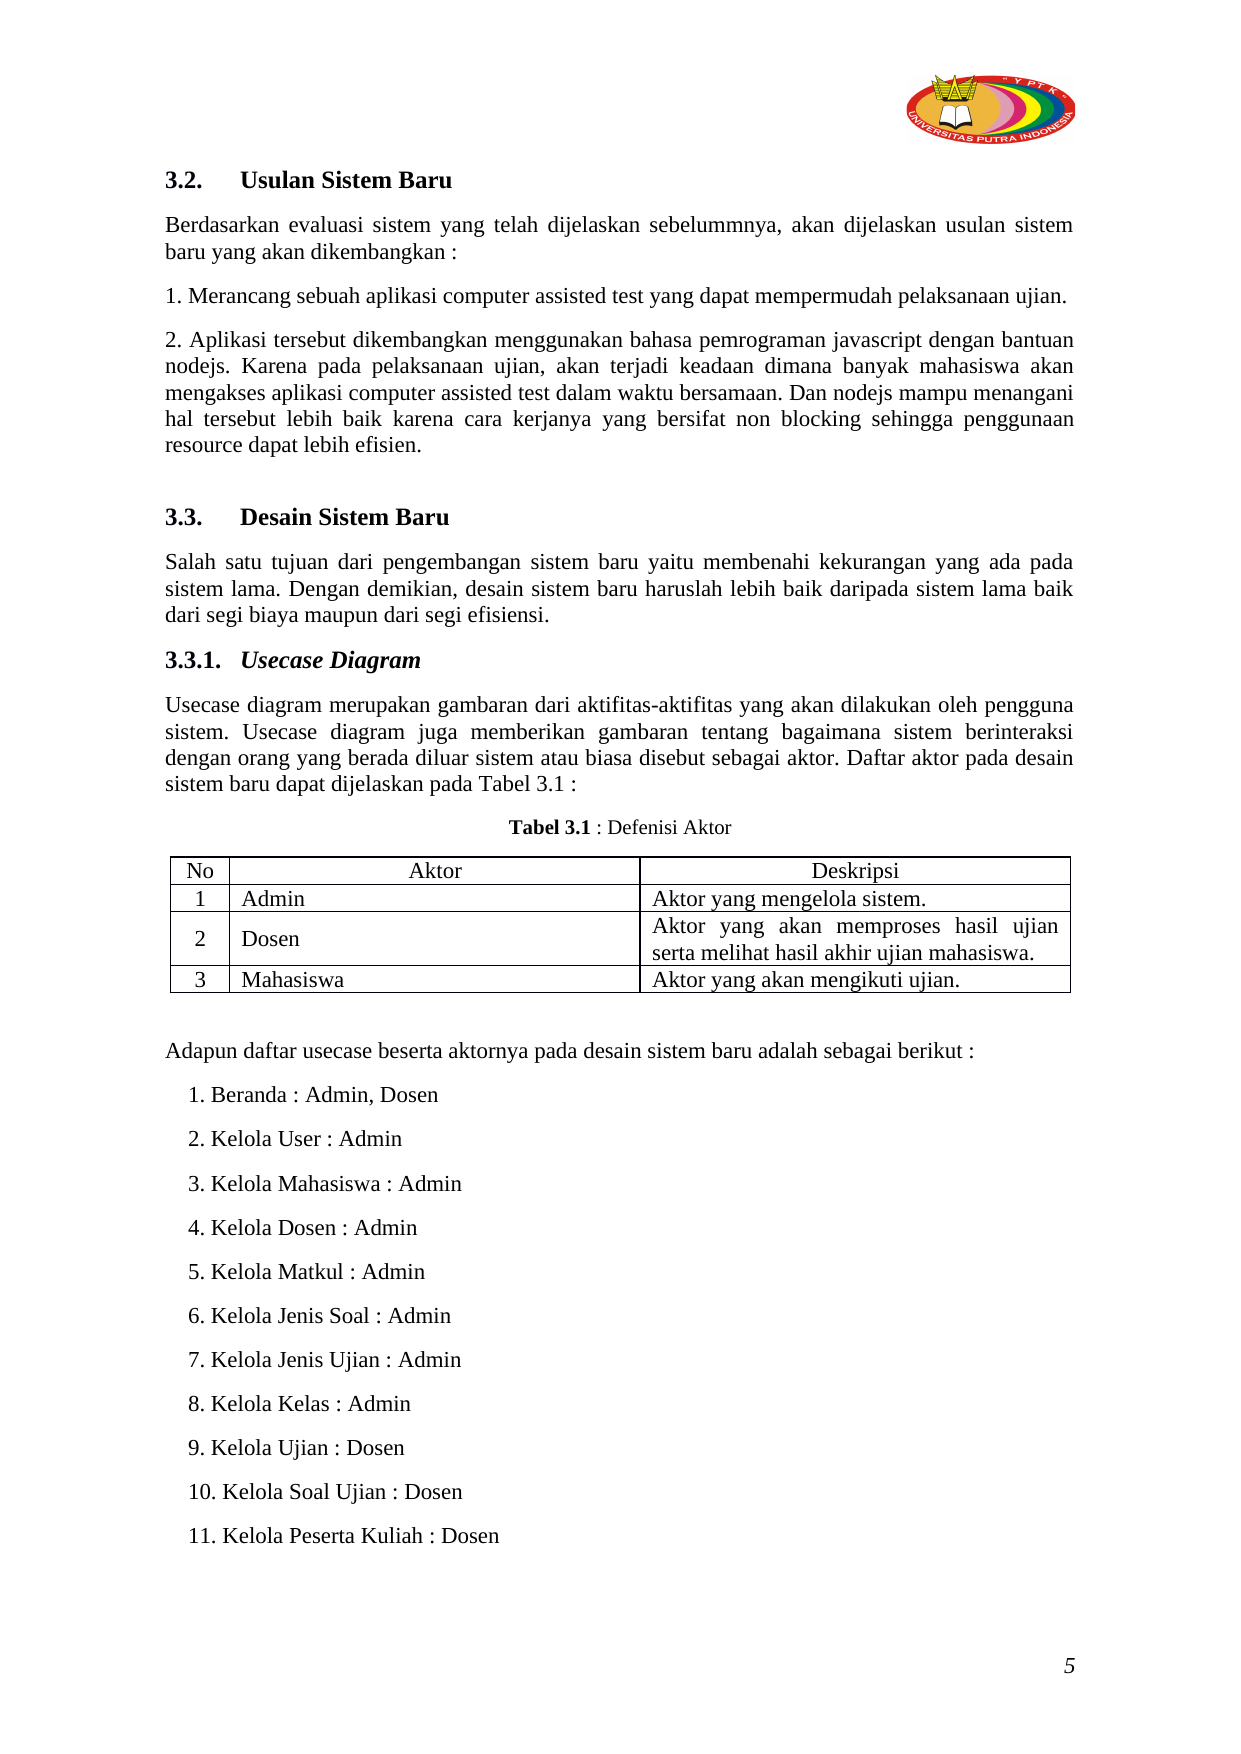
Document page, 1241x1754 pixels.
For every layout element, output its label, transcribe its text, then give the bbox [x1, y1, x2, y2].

text Adapun daftar usecase beserta aktornya pada desain sistem baru adalah sebagai berikut : [165, 1037, 1075, 1064]
list Usulan Sistem Baru [165, 165, 1075, 194]
table_cell Aktor yang akan mengikuti ujian. [641, 966, 1070, 992]
text 8. Kelola Kelas : Admin [165, 1390, 1075, 1416]
table_cell 3 [171, 966, 229, 992]
table_cell 1 [171, 885, 229, 911]
list Desain Sistem Baru [165, 502, 1075, 531]
text 11. Kelola Peserta Kuliah : Dosen [165, 1522, 1075, 1548]
text 5. Kelola Matkul : Admin [165, 1258, 1075, 1284]
text 3. Kelola Mahasiswa : Admin [165, 1169, 1075, 1196]
table_cell Aktor yang akan memproses hasil ujian serta melihat hasil akhir ujian mahasiswa. [641, 912, 1070, 965]
text 2. Kelola User : Admin [165, 1126, 1075, 1152]
table_header Deskripsi [641, 858, 1070, 884]
table_header No [171, 858, 229, 884]
text Salah satu tujuan dari pengembangan sistem baru yaitu membenahi kekurangan yang ada pada sistem lama. Dengan demikian, desain sistem baru haruslah lebih baik daripada sistem lama baik dari segi biaya maupun dari segi efisiensi. [165, 548, 1075, 627]
text 7. Kelola Jenis Ujian : Admin [165, 1346, 1075, 1372]
text Berdasarkan evaluasi sistem yang telah dijelaskan sebelummnya, akan dijelaskan usulan sistem baru yang akan dikembangkan : [165, 211, 1075, 264]
picture [906, 75, 1076, 144]
table_cell Admin [230, 885, 639, 911]
text 1. Beranda : Admin, Dosen [165, 1081, 1075, 1108]
text 2. Aplikasi tersebut dikembangkan menggunakan bahasa pemrograman javascript dengan bantuan nodejs. Karena pada pelaksanaan ujian, akan terjadi keadaan dimana banyak mahasiswa akan mengakses aplikasi computer assisted test dalam waktu bersamaan. Dan nodejs mampu menangani hal tersebut lebih baik karena cara kerjanya yang bersifat non blocking sehingga penggunaan resource dapat lebih efisien. [165, 326, 1075, 458]
table_header Aktor [230, 858, 639, 884]
text 6. Kelola Jenis Soal : Admin [165, 1302, 1075, 1328]
table_cell Mahasiswa [230, 966, 639, 992]
text Tabel 3.1 : Defenisi Aktor [165, 814, 1075, 839]
text 4. Kelola Dosen : Admin [165, 1214, 1075, 1240]
table_cell Dosen [230, 912, 639, 965]
list Usecase Diagram [165, 645, 1075, 674]
table_cell 2 [171, 912, 229, 965]
text 9. Kelola Ujian : Dosen [165, 1434, 1075, 1460]
text Usecase diagram merupakan gambaran dari aktifitas-aktifitas yang akan dilakukan oleh pengguna sistem. Usecase diagram juga memberikan gambaran tentang bagaimana sistem berinteraksi dengan orang yang berada diluar sistem atau biasa disebut sebagai aktor. Daftar aktor pada desain sistem baru dapat dijelaskan pada Tabel 3.1 : [165, 691, 1075, 797]
text 1. Merancang sebuah aplikasi computer assisted test yang dapat mempermudah pelaksanaan ujian. [165, 282, 1075, 308]
text 10. Kelola Soal Ujian : Dosen [165, 1478, 1075, 1504]
table_cell Aktor yang mengelola sistem. [641, 885, 1070, 911]
